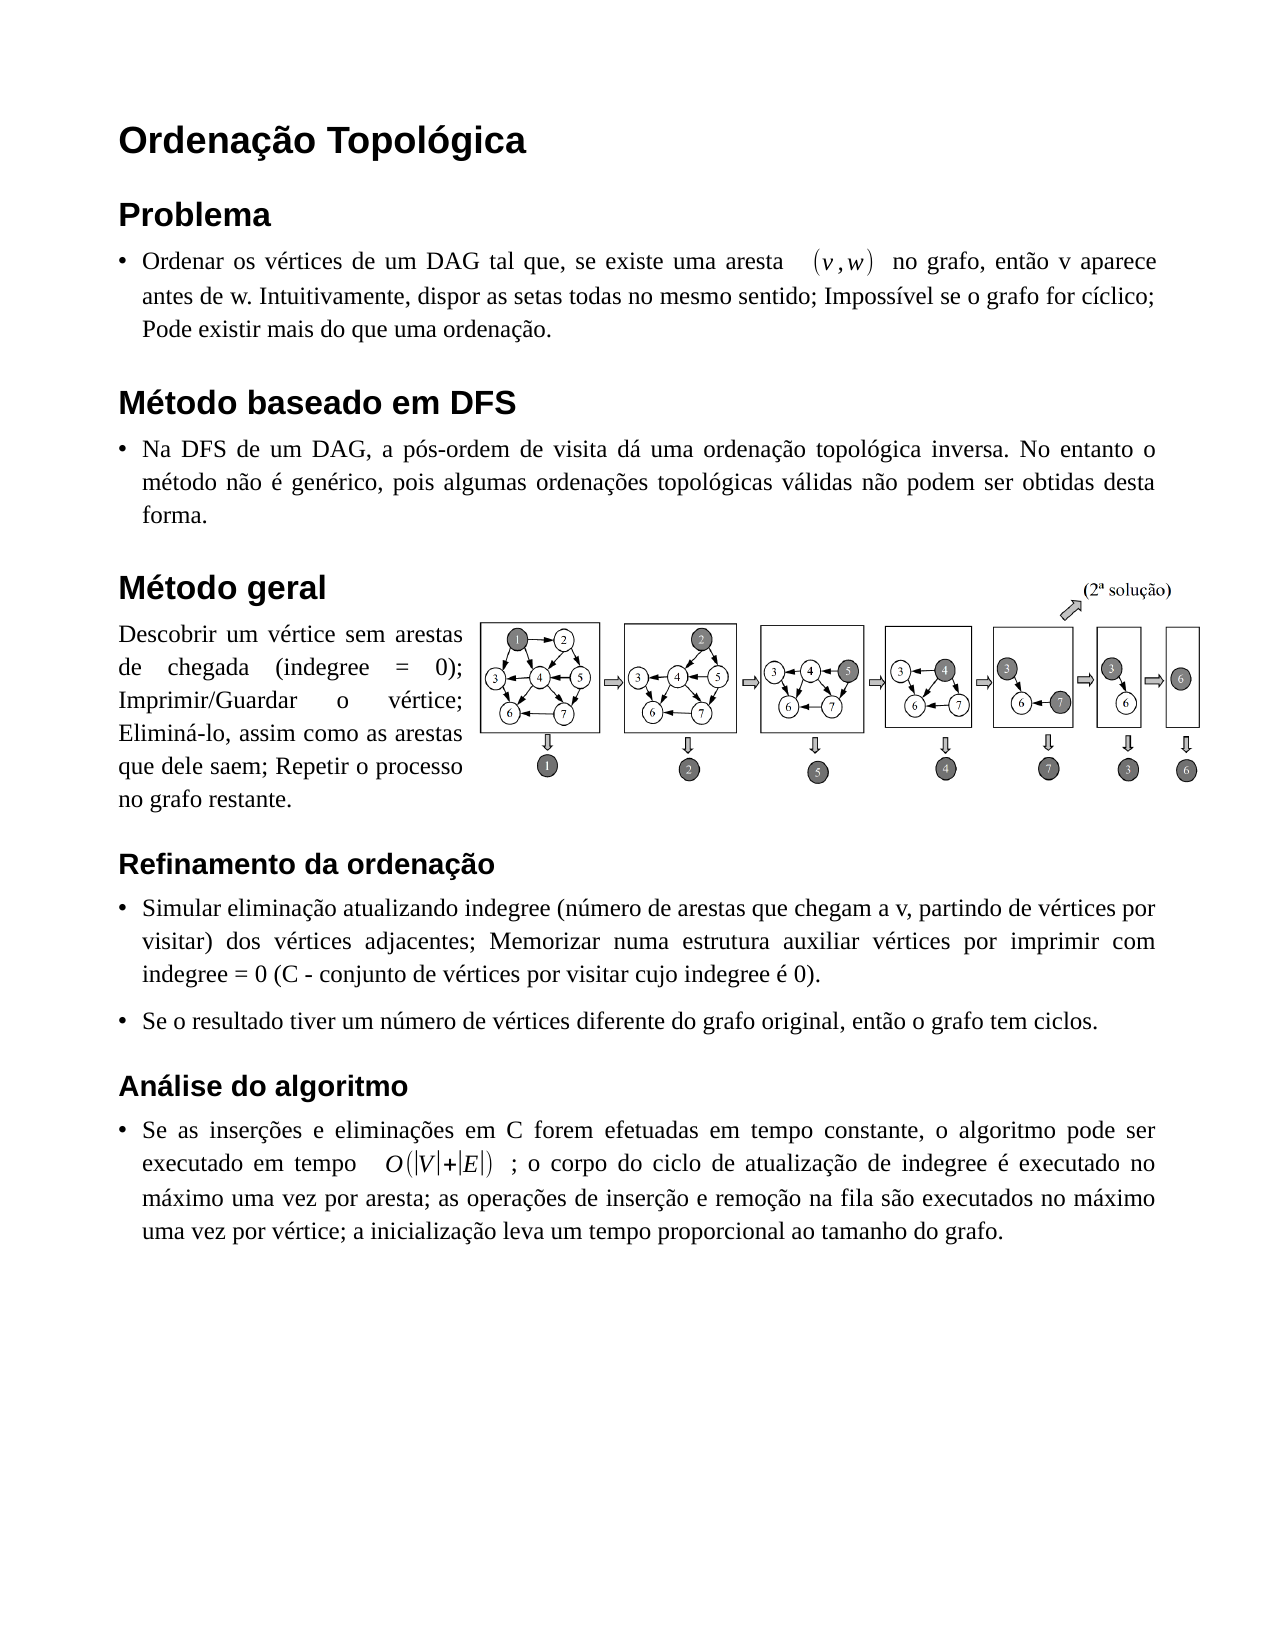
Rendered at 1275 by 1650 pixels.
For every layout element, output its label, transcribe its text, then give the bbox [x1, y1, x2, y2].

list Se o resultado tiver um número de vértices diferente do grafo original, então o grafo tem ciclos. [118, 1006, 1157, 1035]
subtitle Problema [118, 195, 1157, 234]
subtitle Análise do algoritmo [118, 1069, 1157, 1102]
list Simular eliminação atualizando indegree (número de arestas que chegam a v, partindo de vértices por visitar) dos vértices adjacentes; Memorizar numa estrutura auxiliar vértices por imprimir com indegree = 0 (C - conjunto de vértices por visitar cujo indegree é 0). [118, 893, 1157, 988]
list Na DFS de um DAG, a pós-ordem de visita dá uma ordenação topológica inversa. No entanto o método não é genérico, pois algumas ordenações topológicas válidas não podem ser obtidas desta forma. [118, 434, 1157, 528]
list Se as inserções e eliminações em C forem efetuadas em tempo constante, o algoritmo pode ser executado em tempo ; o corpo do ciclo de atualização de indegree é executado no máximo uma vez por aresta; as operações de inserção e remoção na fila são executados no máximo uma vez por vértice; a inicialização leva um tempo proporcional ao tamanho do grafo. [118, 1115, 1157, 1244]
list Ordenar os vértices de um DAG tal que, se existe uma aresta no grafo, então v aparece antes de w. Intuitivamente, dispor as setas todas no mesmo sentido; Impossível se o grafo for cíclico; Pode existir mais do que uma ordenação. [118, 246, 1157, 343]
text Descobrir um vértice sem arestas de chegada (indegree = 0); Imprimir/Guardar o vértice; Eliminá-lo, assim como as arestas que dele saem; Repetir o processo no grafo restante. [118, 619, 475, 813]
subtitle Ordenação Topológica [118, 118, 1157, 162]
subtitle Método geral [118, 568, 475, 607]
subtitle Refinamento da ordenação [118, 847, 1157, 880]
subtitle Método baseado em DFS [118, 382, 1157, 421]
picture [475, 565, 1203, 817]
